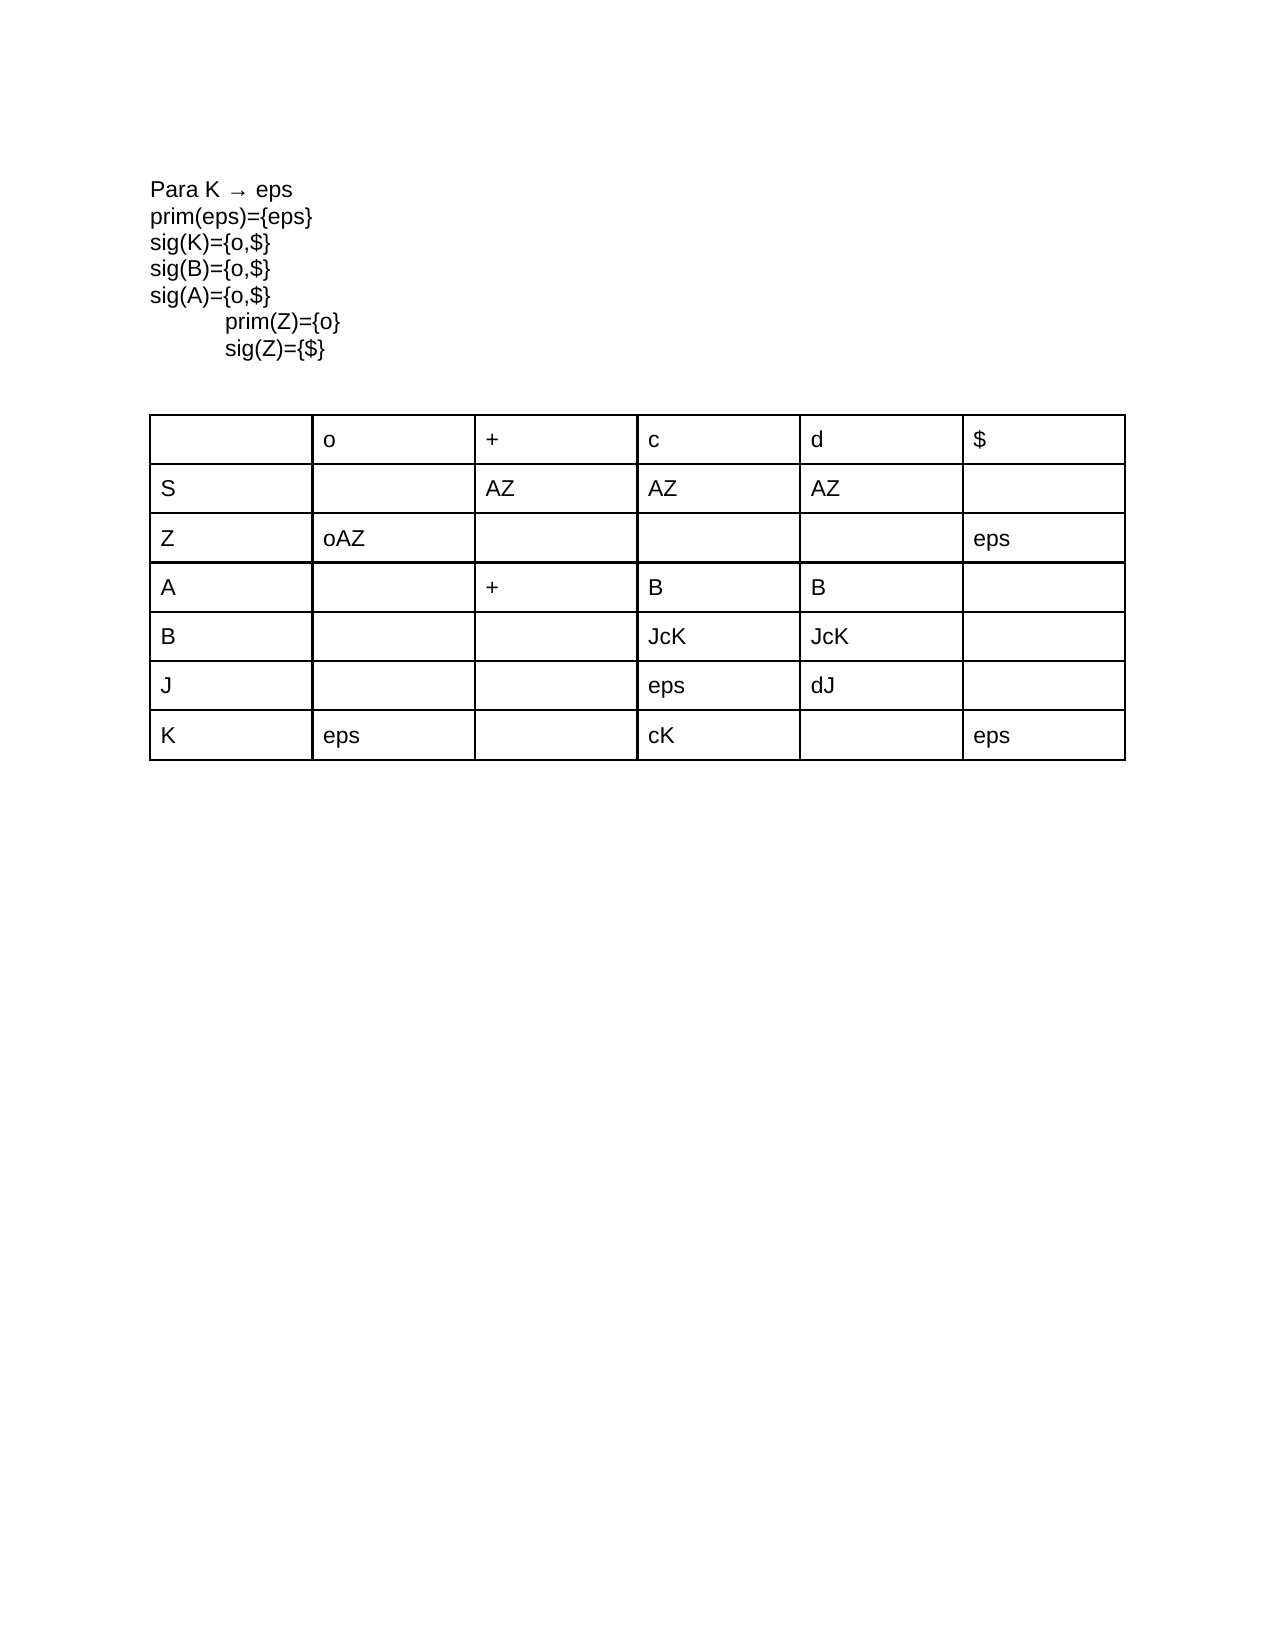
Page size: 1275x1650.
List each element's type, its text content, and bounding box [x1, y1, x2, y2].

text Para K → eps [150, 176, 1125, 203]
table_cell [314, 662, 474, 709]
table_header o [314, 416, 474, 463]
table_cell [964, 465, 1124, 512]
table_cell eps [964, 711, 1124, 758]
table_cell [964, 613, 1124, 660]
table_cell [964, 564, 1124, 611]
table_cell S [151, 465, 311, 512]
table_cell [476, 613, 636, 660]
table_cell J [151, 662, 311, 709]
table_cell [476, 662, 636, 709]
table_cell [639, 514, 799, 561]
table_cell K [151, 711, 311, 758]
table_header d [801, 416, 962, 463]
table_cell JcK [639, 613, 799, 660]
text sig(A)={o,$} [150, 282, 1125, 308]
table_cell AZ [639, 465, 799, 512]
table_header + [476, 416, 636, 463]
table_cell [801, 514, 962, 561]
table_cell A [151, 564, 311, 611]
table_cell [314, 564, 474, 611]
table_cell Z [151, 514, 311, 561]
table_cell JcK [801, 613, 962, 660]
table_cell AZ [476, 465, 636, 512]
table_cell B [801, 564, 962, 611]
table_header $ [964, 416, 1124, 463]
table_cell [801, 711, 962, 758]
table_cell [314, 613, 474, 660]
table_cell [314, 465, 474, 512]
table_header c [639, 416, 799, 463]
text prim(Z)={o} [150, 308, 1125, 334]
table_cell dJ [801, 662, 962, 709]
table_cell cK [639, 711, 799, 758]
text sig(Z)={$} [150, 334, 1125, 361]
table_cell eps [964, 514, 1124, 561]
table_cell [476, 711, 636, 758]
table_cell + [476, 564, 636, 611]
text sig(K)={o,$} [150, 229, 1125, 255]
table_cell AZ [801, 465, 962, 512]
table_cell eps [639, 662, 799, 709]
table_cell [964, 662, 1124, 709]
text sig(B)={o,$} [150, 255, 1125, 282]
text prim(eps)={eps} [150, 203, 1125, 229]
table_cell eps [314, 711, 474, 758]
table_cell oAZ [314, 514, 474, 561]
table_cell B [151, 613, 311, 660]
table_cell B [639, 564, 799, 611]
table_header [151, 416, 311, 463]
table_cell [476, 514, 636, 561]
